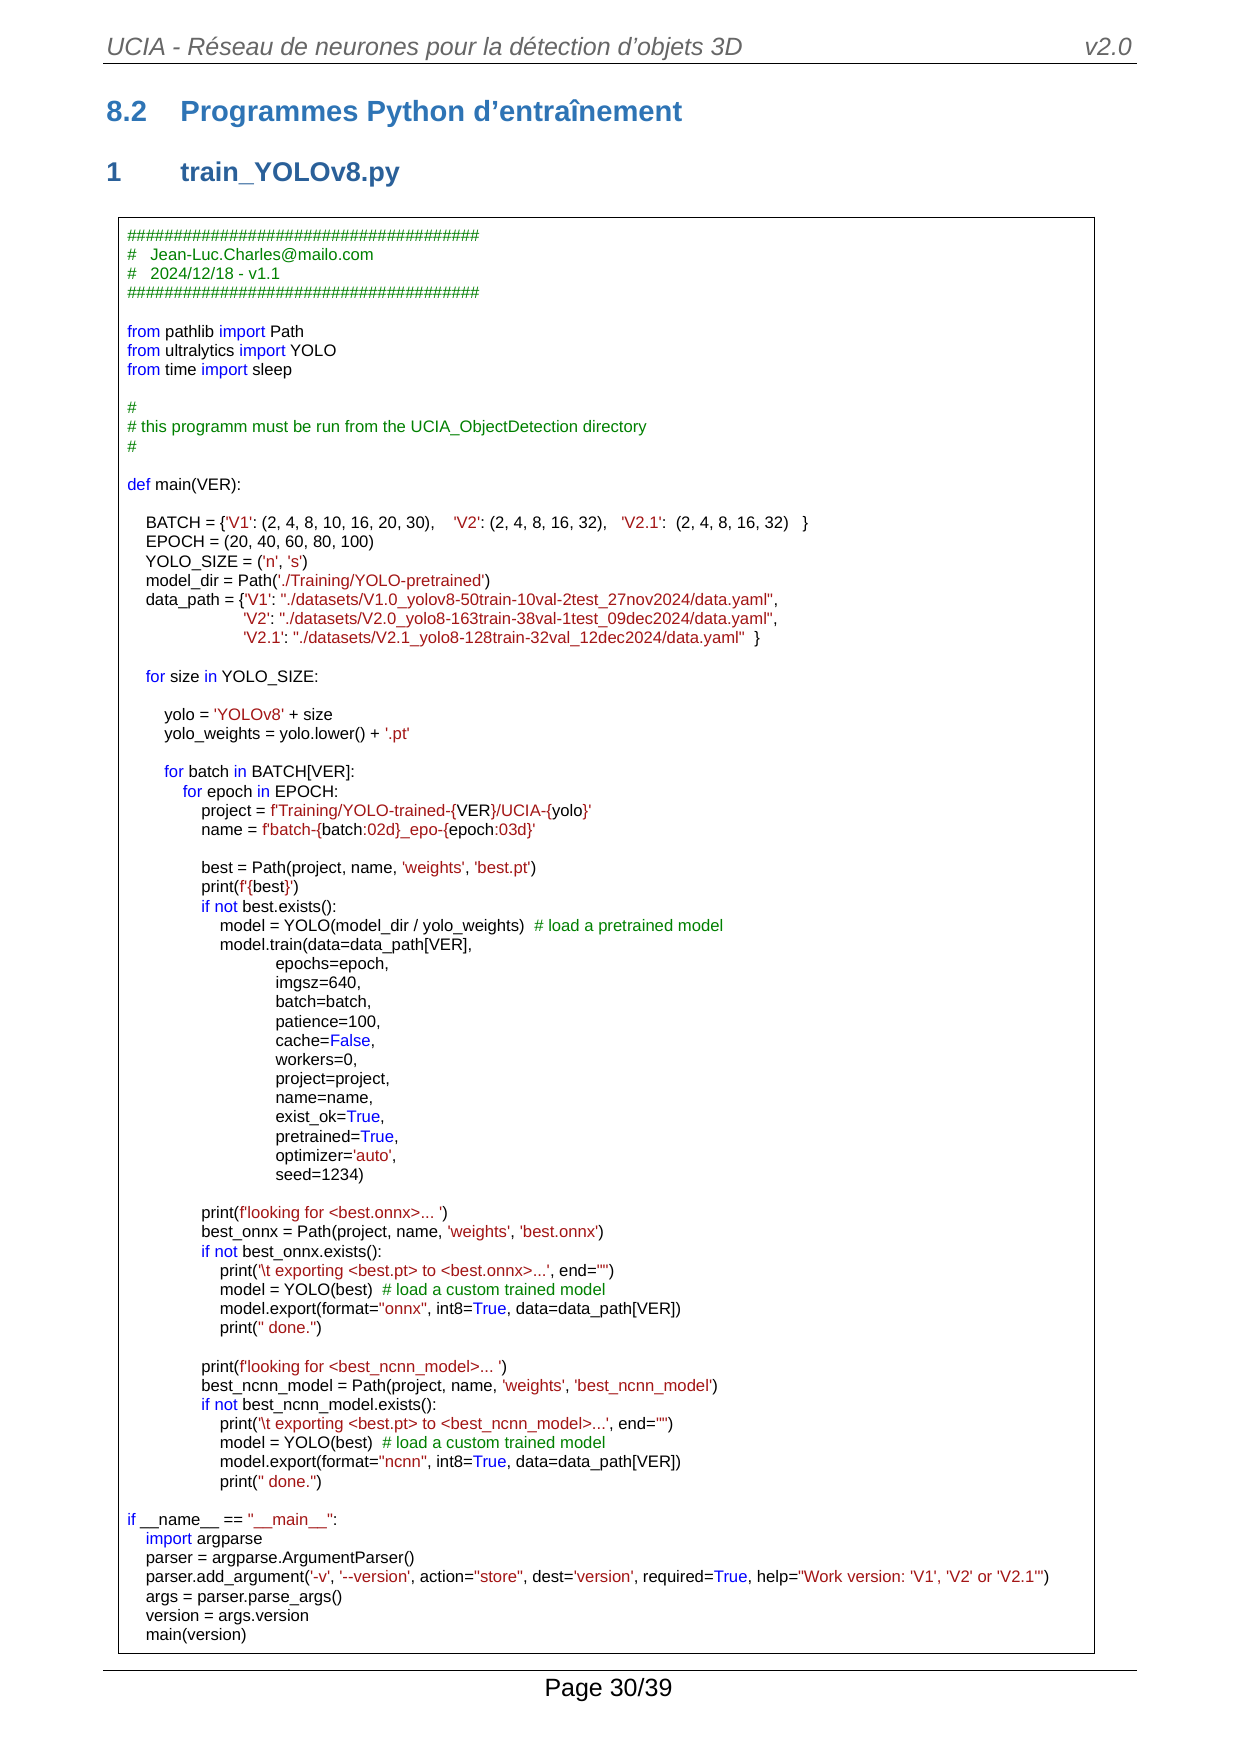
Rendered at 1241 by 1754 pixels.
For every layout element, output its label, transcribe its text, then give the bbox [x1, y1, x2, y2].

text BATCH = {'V1': (2, 4, 8, 10, 16, 20, 30), 'V2': (2, 4, 8, 16, 32), 'V2.1': (2, 4, 8, 16, 32) } [127, 513, 1086, 532]
text from time import sleep [127, 360, 1086, 379]
text project=project, [127, 1069, 1086, 1088]
text exist_ok=True, [127, 1107, 1086, 1126]
text model = YOLO(best) # load a custom trained model [127, 1433, 1086, 1452]
text print(f'{best}') [127, 877, 1086, 896]
text name=name, [127, 1088, 1086, 1107]
text data_path = {'V1': "./datasets/V1.0_yolov8-50train-10val-2test_27nov2024/data.yaml", [127, 590, 1086, 609]
text pretrained=True, [127, 1126, 1086, 1146]
text best = Path(project, name, 'weights', 'best.pt') [127, 858, 1086, 877]
text name = f'batch-{batch:02d}_epo-{epoch:03d}' [127, 820, 1086, 839]
text def main(VER): [127, 475, 1086, 494]
text model = YOLO(model_dir / yolo_weights) # load a pretrained model [127, 916, 1086, 935]
text EPOCH = (20, 40, 60, 80, 100) [127, 532, 1086, 551]
text best_onnx = Path(project, name, 'weights', 'best.onnx') [127, 1222, 1086, 1241]
text parser = argparse.ArgumentParser() [127, 1548, 1086, 1567]
text for size in YOLO_SIZE: [127, 666, 1086, 686]
text parser.add_argument('-v', '--version', action="store", dest='version', required=True, help="Work version: 'V1', 'V2' or 'V2.1'") [127, 1567, 1086, 1586]
text if not best_ncnn_model.exists(): [127, 1395, 1086, 1414]
text version = args.version [127, 1606, 1086, 1625]
text project = f'Training/YOLO-trained-{VER}/UCIA-{yolo}' [127, 801, 1086, 820]
text 'V2.1': "./datasets/V2.1_yolo8-128train-32val_12dec2024/data.yaml" } [127, 628, 1086, 647]
text print(f'looking for <best_ncnn_model>... ') [127, 1356, 1086, 1376]
text args = parser.parse_args() [127, 1586, 1086, 1606]
text model.train(data=data_path[VER], [127, 935, 1086, 954]
text workers=0, [127, 1050, 1086, 1069]
text print(f'looking for <best.onnx>... ') [127, 1203, 1086, 1222]
text ###################################### [127, 226, 1086, 245]
text from pathlib import Path [127, 321, 1086, 341]
text cache=False, [127, 1031, 1086, 1050]
text best_ncnn_model = Path(project, name, 'weights', 'best_ncnn_model') [127, 1376, 1086, 1395]
text if not best.exists(): [127, 896, 1086, 916]
text model = YOLO(best) # load a custom trained model [127, 1280, 1086, 1299]
text # [127, 436, 1086, 456]
text optimizer='auto', [127, 1146, 1086, 1165]
text # this programm must be run from the UCIA_ObjectDetection directory [127, 417, 1086, 436]
text # [127, 398, 1086, 417]
text epochs=epoch, [127, 954, 1086, 973]
text print(" done.") [127, 1471, 1086, 1491]
text for batch in BATCH[VER]: [127, 762, 1086, 781]
text imgsz=640, [127, 973, 1086, 992]
text if not best_onnx.exists(): [127, 1241, 1086, 1261]
text print('\t exporting <best.pt> to <best.onnx>...', end="") [127, 1261, 1086, 1280]
text print(" done.") [127, 1318, 1086, 1337]
text # 2024/12/18 - v1.1 [127, 264, 1086, 283]
text model.export(format="ncnn", int8=True, data=data_path[VER]) [127, 1452, 1086, 1471]
text seed=1234) [127, 1165, 1086, 1184]
text if __name__ == "__main__": [127, 1510, 1086, 1529]
subtitle Programmes Python d’entraînement [106, 94, 1134, 127]
subtitle train_YOLOv8.py [106, 156, 1134, 187]
text ###################################### [127, 283, 1086, 302]
text # Jean-Luc.Charles@mailo.com [127, 245, 1086, 264]
text 'V2': "./datasets/V2.0_yolo8-163train-38val-1test_09dec2024/data.yaml", [127, 609, 1086, 628]
text model_dir = Path('./Training/YOLO-pretrained') [127, 571, 1086, 590]
text main(version) [127, 1625, 1086, 1644]
text yolo = 'YOLOv8' + size [127, 705, 1086, 724]
text batch=batch, [127, 992, 1086, 1011]
text patience=100, [127, 1011, 1086, 1031]
text import argparse [127, 1529, 1086, 1548]
text from ultralytics import YOLO [127, 341, 1086, 360]
text print('\t exporting <best.pt> to <best_ncnn_model>...', end="") [127, 1414, 1086, 1433]
text for epoch in EPOCH: [127, 781, 1086, 801]
text yolo_weights = yolo.lower() + '.pt' [127, 724, 1086, 743]
text YOLO_SIZE = ('n', 's') [127, 551, 1086, 571]
text model.export(format="onnx", int8=True, data=data_path[VER]) [127, 1299, 1086, 1318]
